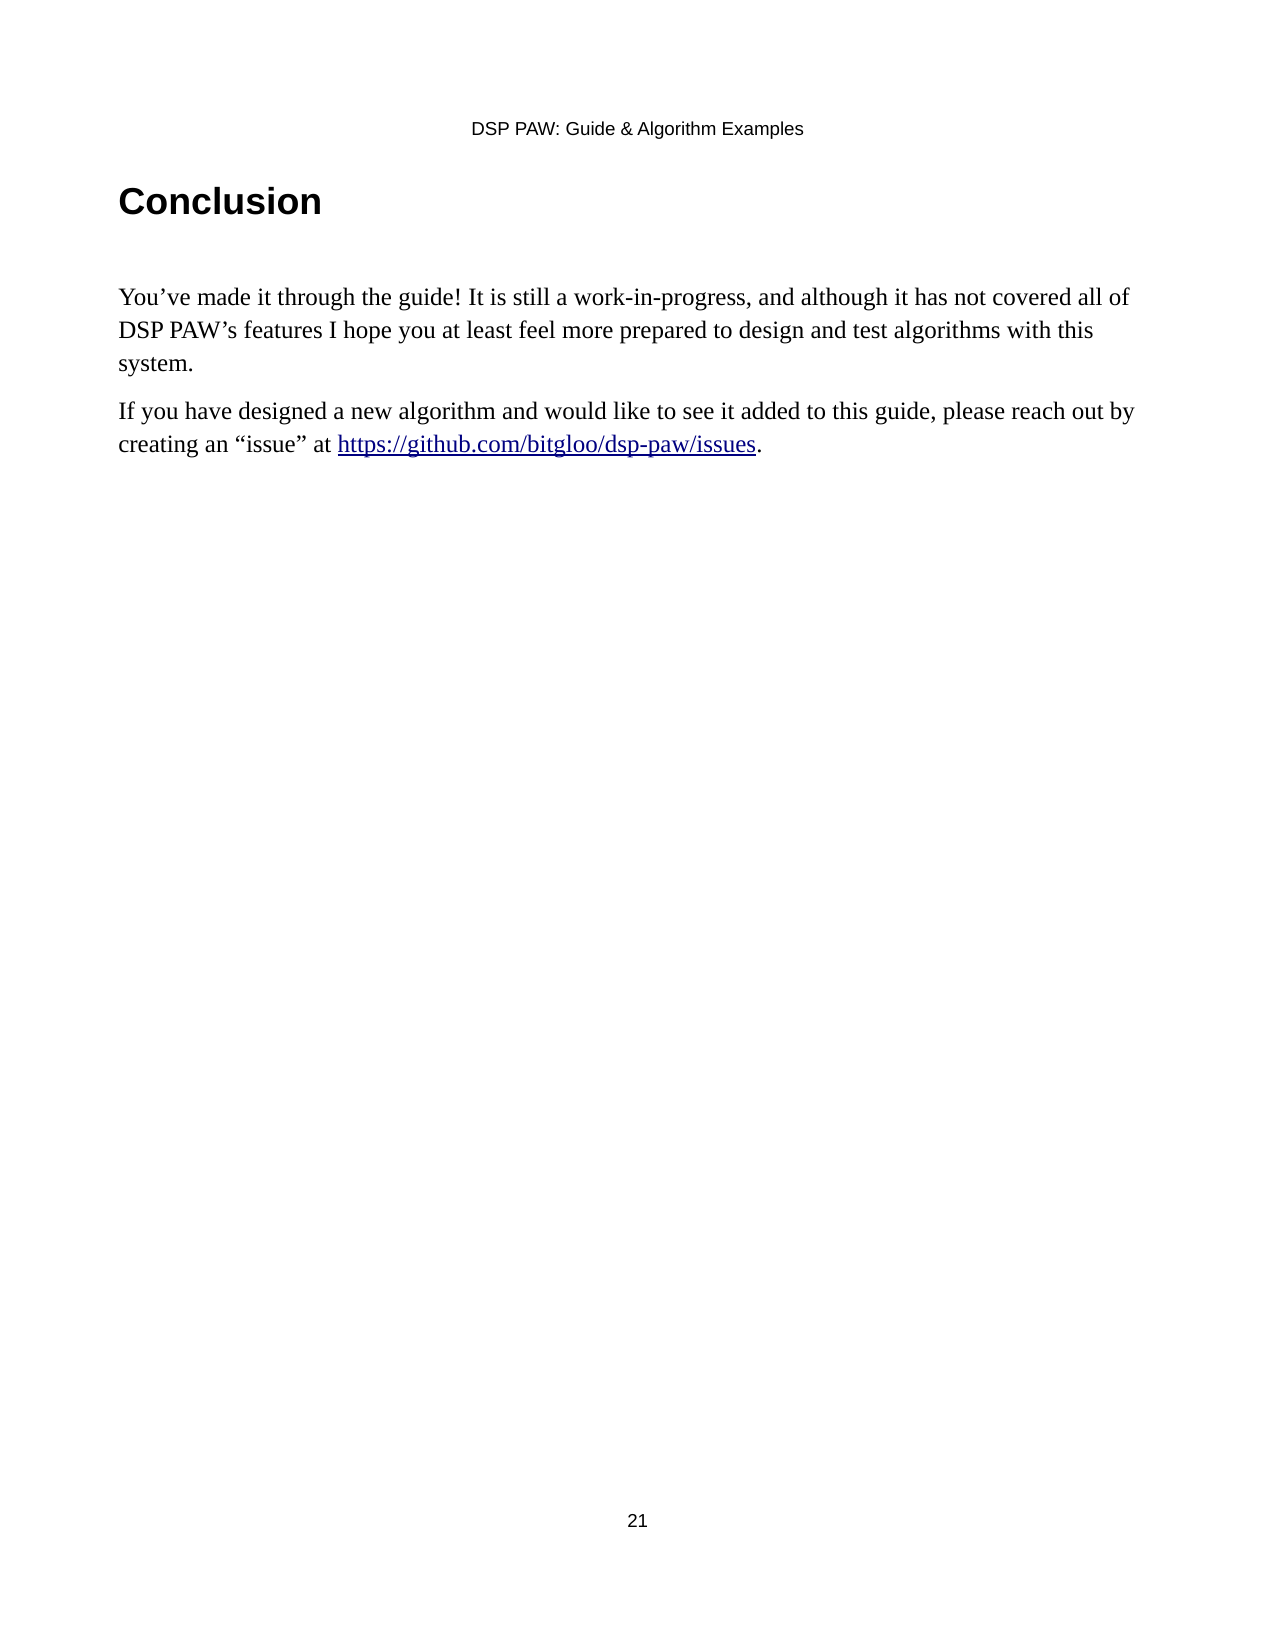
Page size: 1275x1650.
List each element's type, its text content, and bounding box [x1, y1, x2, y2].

subtitle Conclusion [118, 179, 1157, 222]
text You’ve made it through the guide! It is still a work-in-progress, and although it has not covered all of DSP PAW’s features I hope you at least feel more prepared to design and test algorithms with this system. [118, 282, 1157, 377]
text If you have designed a new algorithm and would like to see it added to this guide, please reach out by creating an “issue” at https://github.com/bitgloo/dsp-paw/issues. [118, 396, 1157, 458]
